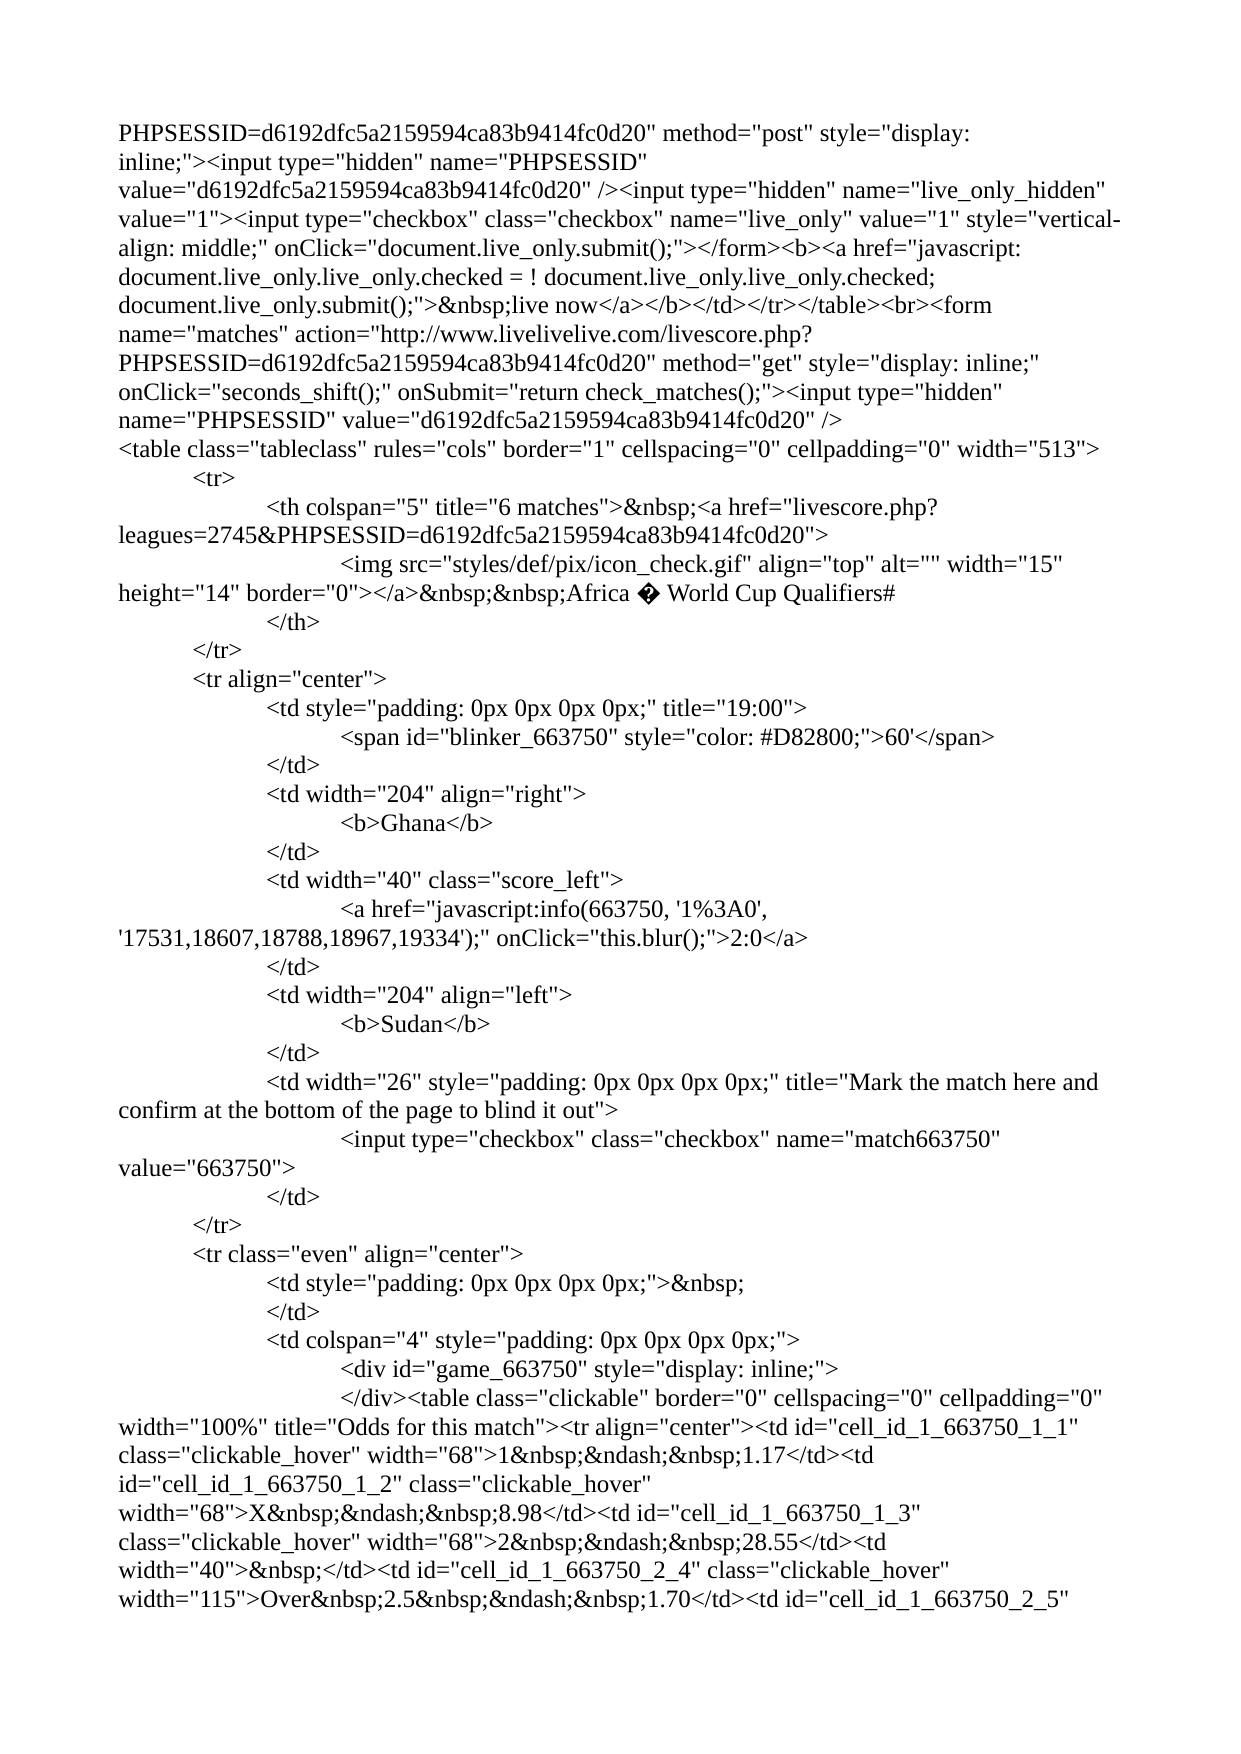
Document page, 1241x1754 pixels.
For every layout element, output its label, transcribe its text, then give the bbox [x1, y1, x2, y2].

text <th colspan="5" title="6 matches">&nbsp;<a href="livescore.php?leagues=2745&PHPSESSID=d6192dfc5a2159594ca83b9414fc0d20"> [118, 492, 1122, 549]
text <table class="tableclass" rules="cols" border="1" cellspacing="0" cellpadding="0" width="513"> [118, 434, 1122, 463]
text <a href="javascript:info(663750, '1%3A0', '17531,18607,18788,18967,19334');" onClick="this.blur();">2:0</a> [118, 894, 1122, 952]
text PHPSESSID=d6192dfc5a2159594ca83b9414fc0d20" method="post" style="display: inline;"><input type="hidden" name="PHPSESSID" value="d6192dfc5a2159594ca83b9414fc0d20" /><input type="hidden" name="live_only_hidden" value="1"><input type="checkbox" class="checkbox" name="live_only" value="1" style="vertical-align: middle;" onClick="document.live_only.submit();"></form><b><a href="javascript: document.live_only.live_only.checked = ! document.live_only.live_only.checked; document.live_only.submit();">&nbsp;live now</a></b></td></tr></table><br><form name="matches" action="http://www.livelivelive.com/livescore.php?PHPSESSID=d6192dfc5a2159594ca83b9414fc0d20" method="get" style="display: inline;" onClick="seconds_shift();" onSubmit="return check_matches();"><input type="hidden" name="PHPSESSID" value="d6192dfc5a2159594ca83b9414fc0d20" /> [118, 118, 1122, 434]
text <td width="204" align="right"> [118, 779, 1122, 808]
text <td style="padding: 0px 0px 0px 0px;" title="19:00"> [118, 693, 1122, 722]
text </td> [118, 1038, 1122, 1067]
text <td width="26" style="padding: 0px 0px 0px 0px;" title="Mark the match here and confirm at the bottom of the page to blind it out"> [118, 1067, 1122, 1124]
text <b>Ghana</b> [118, 808, 1122, 837]
text </tr> [118, 636, 1122, 664]
text <b>Sudan</b> [118, 1009, 1122, 1038]
text <input type="checkbox" class="checkbox" name="match663750" value="663750"> [118, 1124, 1122, 1182]
text <td width="204" align="left"> [118, 981, 1122, 1009]
text </tr> [118, 1211, 1122, 1239]
text </td> [118, 837, 1122, 866]
text </td> [118, 1182, 1122, 1211]
text <tr class="even" align="center"> [118, 1239, 1122, 1268]
text <tr align="center"> [118, 664, 1122, 693]
text <td width="40" class="score_left"> [118, 866, 1122, 894]
text </div><table class="clickable" border="0" cellspacing="0" cellpadding="0" width="100%" title="Odds for this match"><tr align="center"><td id="cell_id_1_663750_1_1" class="clickable_hover" width="68">1&nbsp;&ndash;&nbsp;1.17</td><td id="cell_id_1_663750_1_2" class="clickable_hover" width="68">X&nbsp;&ndash;&nbsp;8.98</td><td id="cell_id_1_663750_1_3" class="clickable_hover" width="68">2&nbsp;&ndash;&nbsp;28.55</td><td width="40">&nbsp;</td><td id="cell_id_1_663750_2_4" class="clickable_hover" width="115">Over&nbsp;2.5&nbsp;&ndash;&nbsp;1.70</td><td id="cell_id_1_663750_2_5" [118, 1383, 1122, 1613]
text </td> [118, 1297, 1122, 1326]
text <tr> [118, 463, 1122, 492]
text </th> [118, 607, 1122, 636]
text <img src="styles/def/pix/icon_check.gif" align="top" alt="" width="15" height="14" border="0"></a>&nbsp;&nbsp;Africa � World Cup Qualifiers# [118, 549, 1122, 607]
text </td> [118, 751, 1122, 779]
text <div id="game_663750" style="display: inline;"> [118, 1354, 1122, 1383]
text <td style="padding: 0px 0px 0px 0px;">&nbsp; [118, 1268, 1122, 1297]
text <td colspan="4" style="padding: 0px 0px 0px 0px;"> [118, 1326, 1122, 1354]
text <span id="blinker_663750" style="color: #D82800;">60'</span> [118, 722, 1122, 751]
text </td> [118, 952, 1122, 981]
